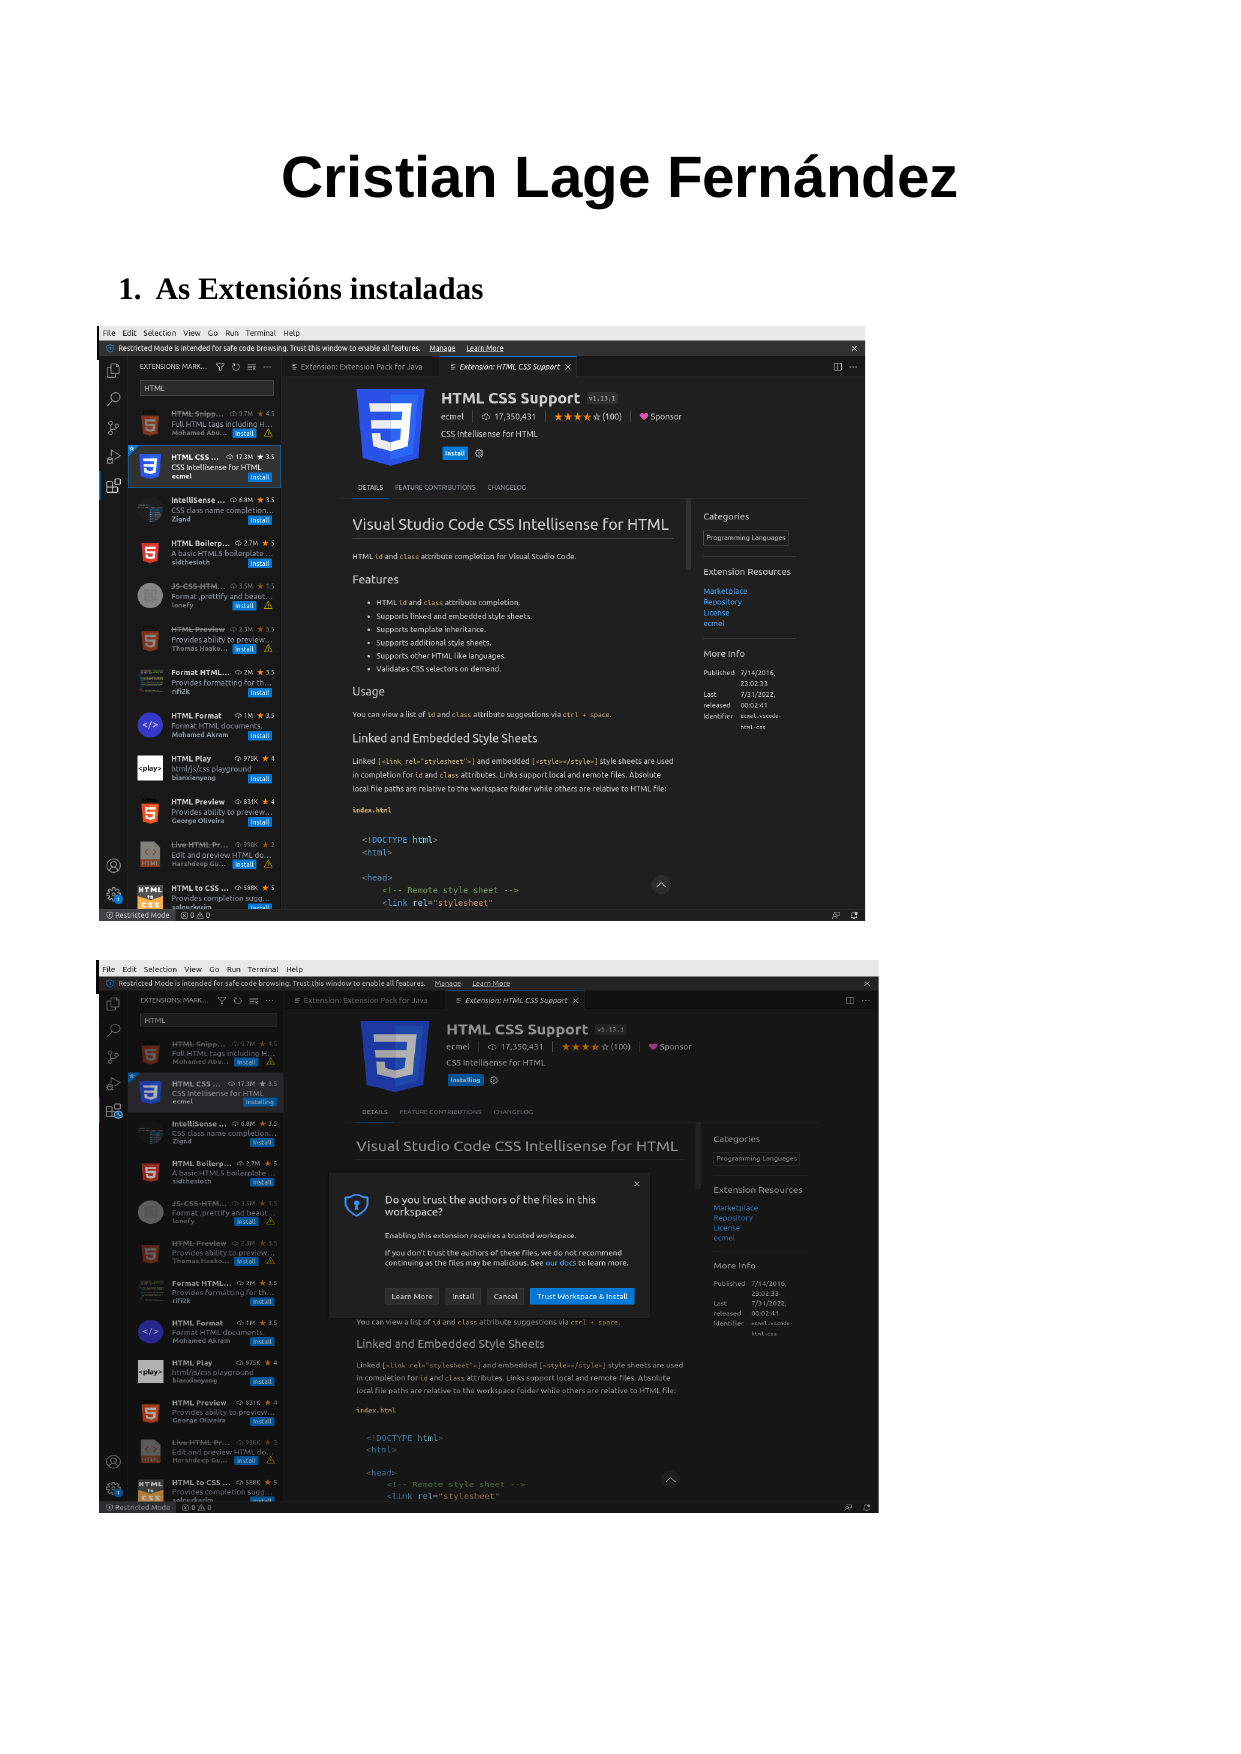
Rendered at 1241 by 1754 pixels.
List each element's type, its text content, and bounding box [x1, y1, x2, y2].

text 1. As Extensións instaladas [118, 270, 1122, 306]
title Cristian Lage Fernández [118, 143, 1122, 210]
picture [96, 960, 879, 1513]
picture [97, 326, 866, 921]
